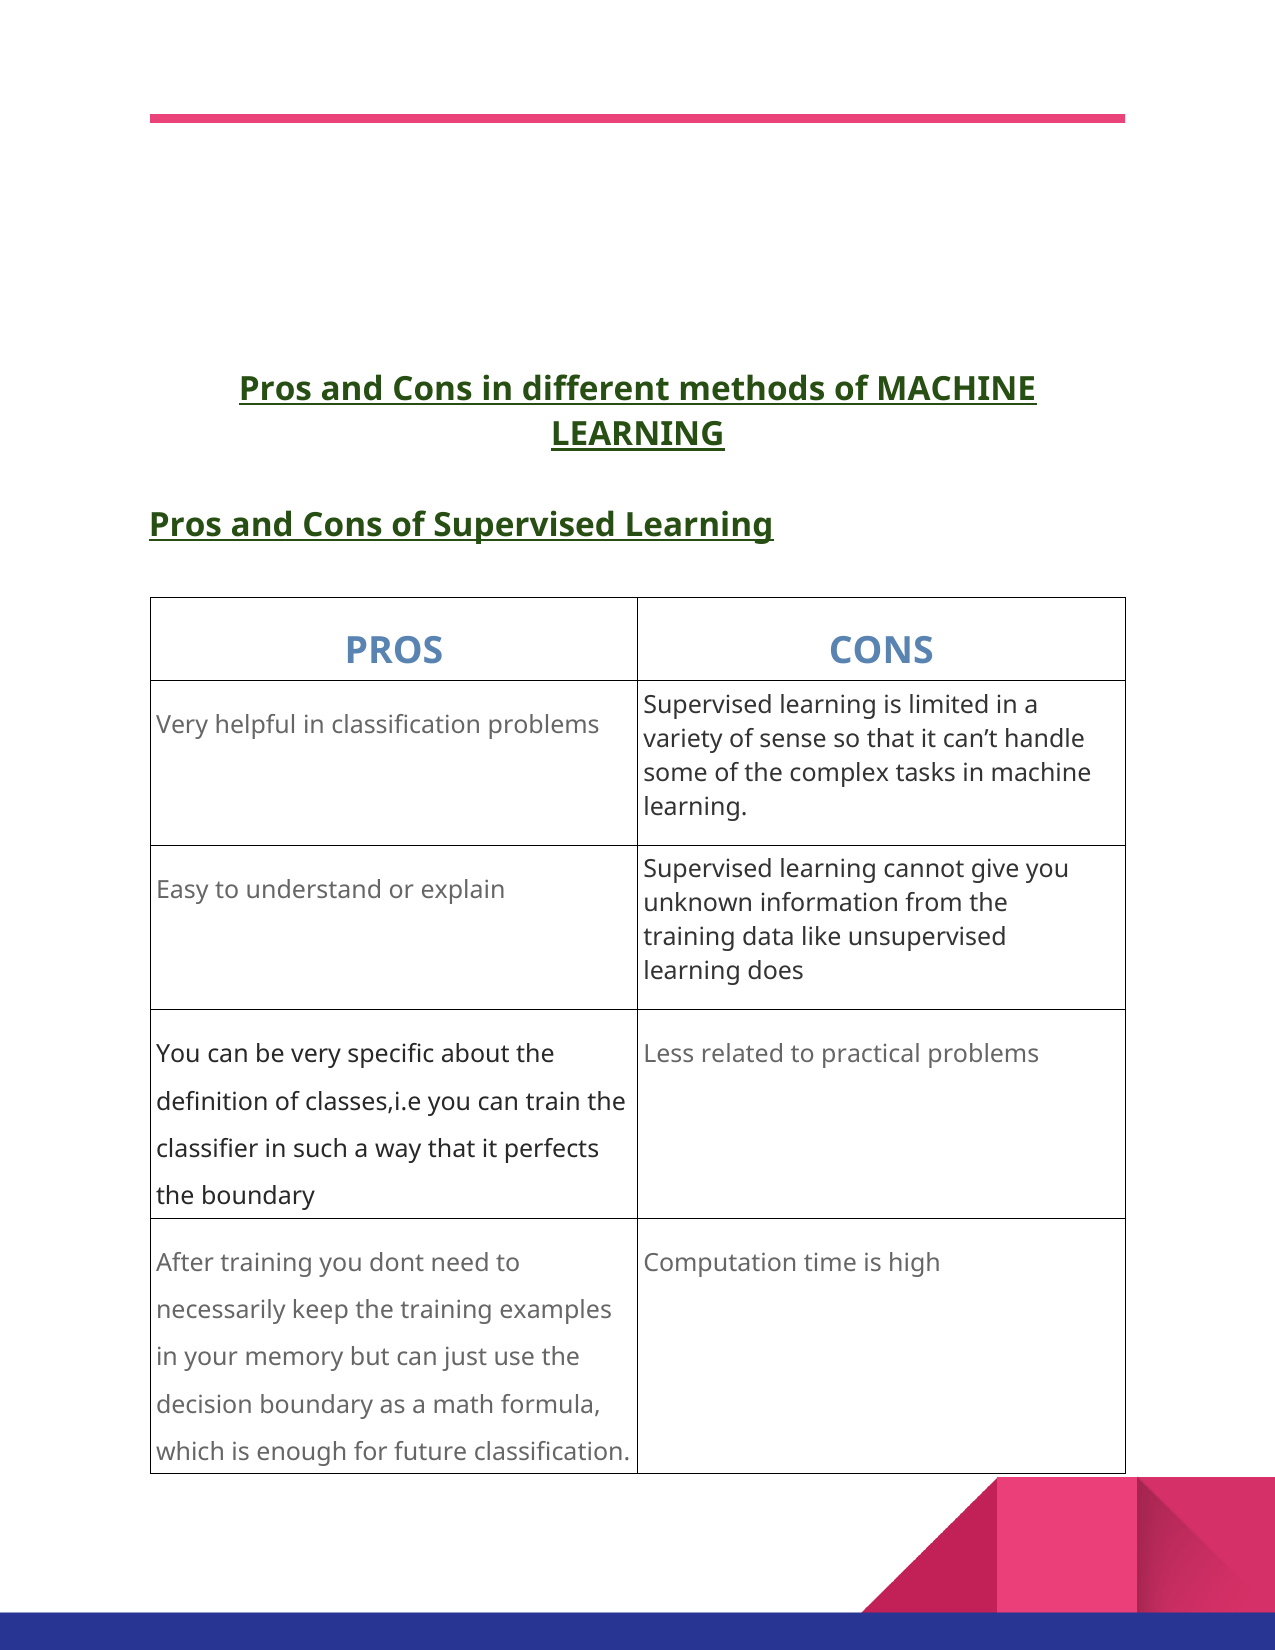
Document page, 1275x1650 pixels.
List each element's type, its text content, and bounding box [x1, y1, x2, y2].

table_cell Computation time is high [638, 1219, 1125, 1473]
subtitle Pros and Cons of Supervised Learning [148, 501, 1125, 546]
table_cell After training you dont need to necessarily keep the training examples in your memory but can just use the decision boundary as a math formula, which is enough for future classification. [151, 1219, 637, 1473]
table_cell Supervised learning cannot give you unknown information from the training data like unsupervised learning does [638, 846, 1125, 1009]
table_header PROS [151, 598, 637, 680]
table_cell Less related to practical problems [638, 1010, 1125, 1218]
table_cell Very helpful in classification problems [151, 681, 637, 845]
table_cell Supervised learning is limited in a variety of sense so that it can’t handle some of the complex tasks in machine learning. [638, 681, 1125, 845]
table_cell You can be very specific about the definition of classes,i.e you can train the classifier in such a way that it perfects the boundary [151, 1010, 637, 1218]
subtitle Pros and Cons in different methods of MACHINE LEARNING [150, 364, 1125, 455]
picture [150, 114, 1125, 123]
table_cell Easy to understand or explain [151, 846, 637, 1009]
picture [0, 1475, 1275, 1650]
table_header CONS [638, 598, 1125, 680]
